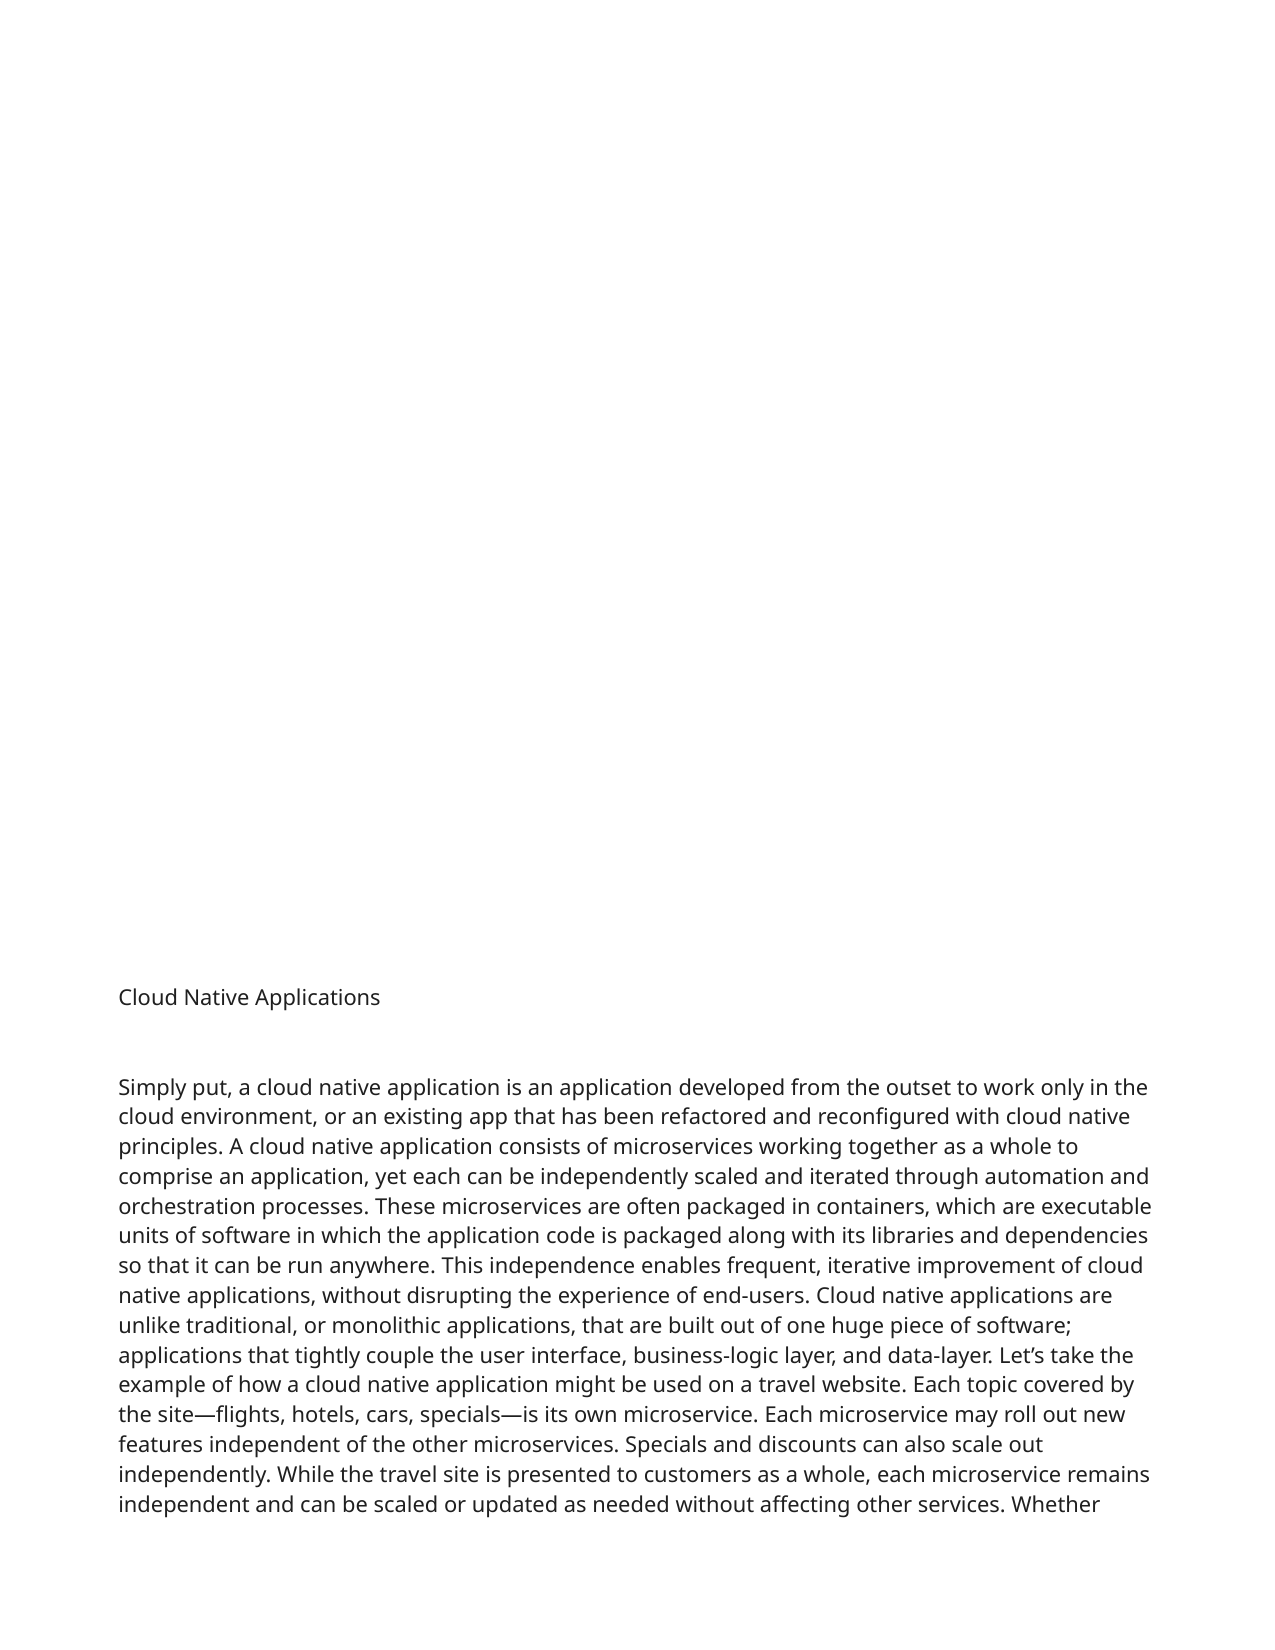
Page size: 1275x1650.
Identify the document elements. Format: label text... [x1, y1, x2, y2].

text Simply put, a cloud native application is an application developed from the outset to work only in the cloud environment, or an existing app that has been refactored and reconfigured with cloud native principles. A cloud native application consists of microservices working together as a whole to comprise an application, yet each can be independently scaled and iterated through automation and orchestration processes. These microservices are often packaged in containers, which are executable units of software in which the application code is packaged along with its libraries and dependencies so that it can be run anywhere. This independence enables frequent, iterative improvement of cloud native applications, without disrupting the experience of end-users. Cloud native applications are unlike traditional, or monolithic applications, that are built out of one huge piece of software; applications that tightly couple the user interface, business-logic layer, and data-layer. Let’s take the example of how a cloud native application might be used on a travel website. Each topic covered by the site—flights, hotels, cars, specials—is its own microservice. Each microservice may roll out new features independent of the other microservices. Specials and discounts can also scale out independently. While the travel site is presented to customers as a whole, each microservice remains independent and can be scaled or updated as needed without affecting other services. Whether [118, 1071, 1157, 1518]
text Cloud Native Applications [118, 982, 1157, 1012]
